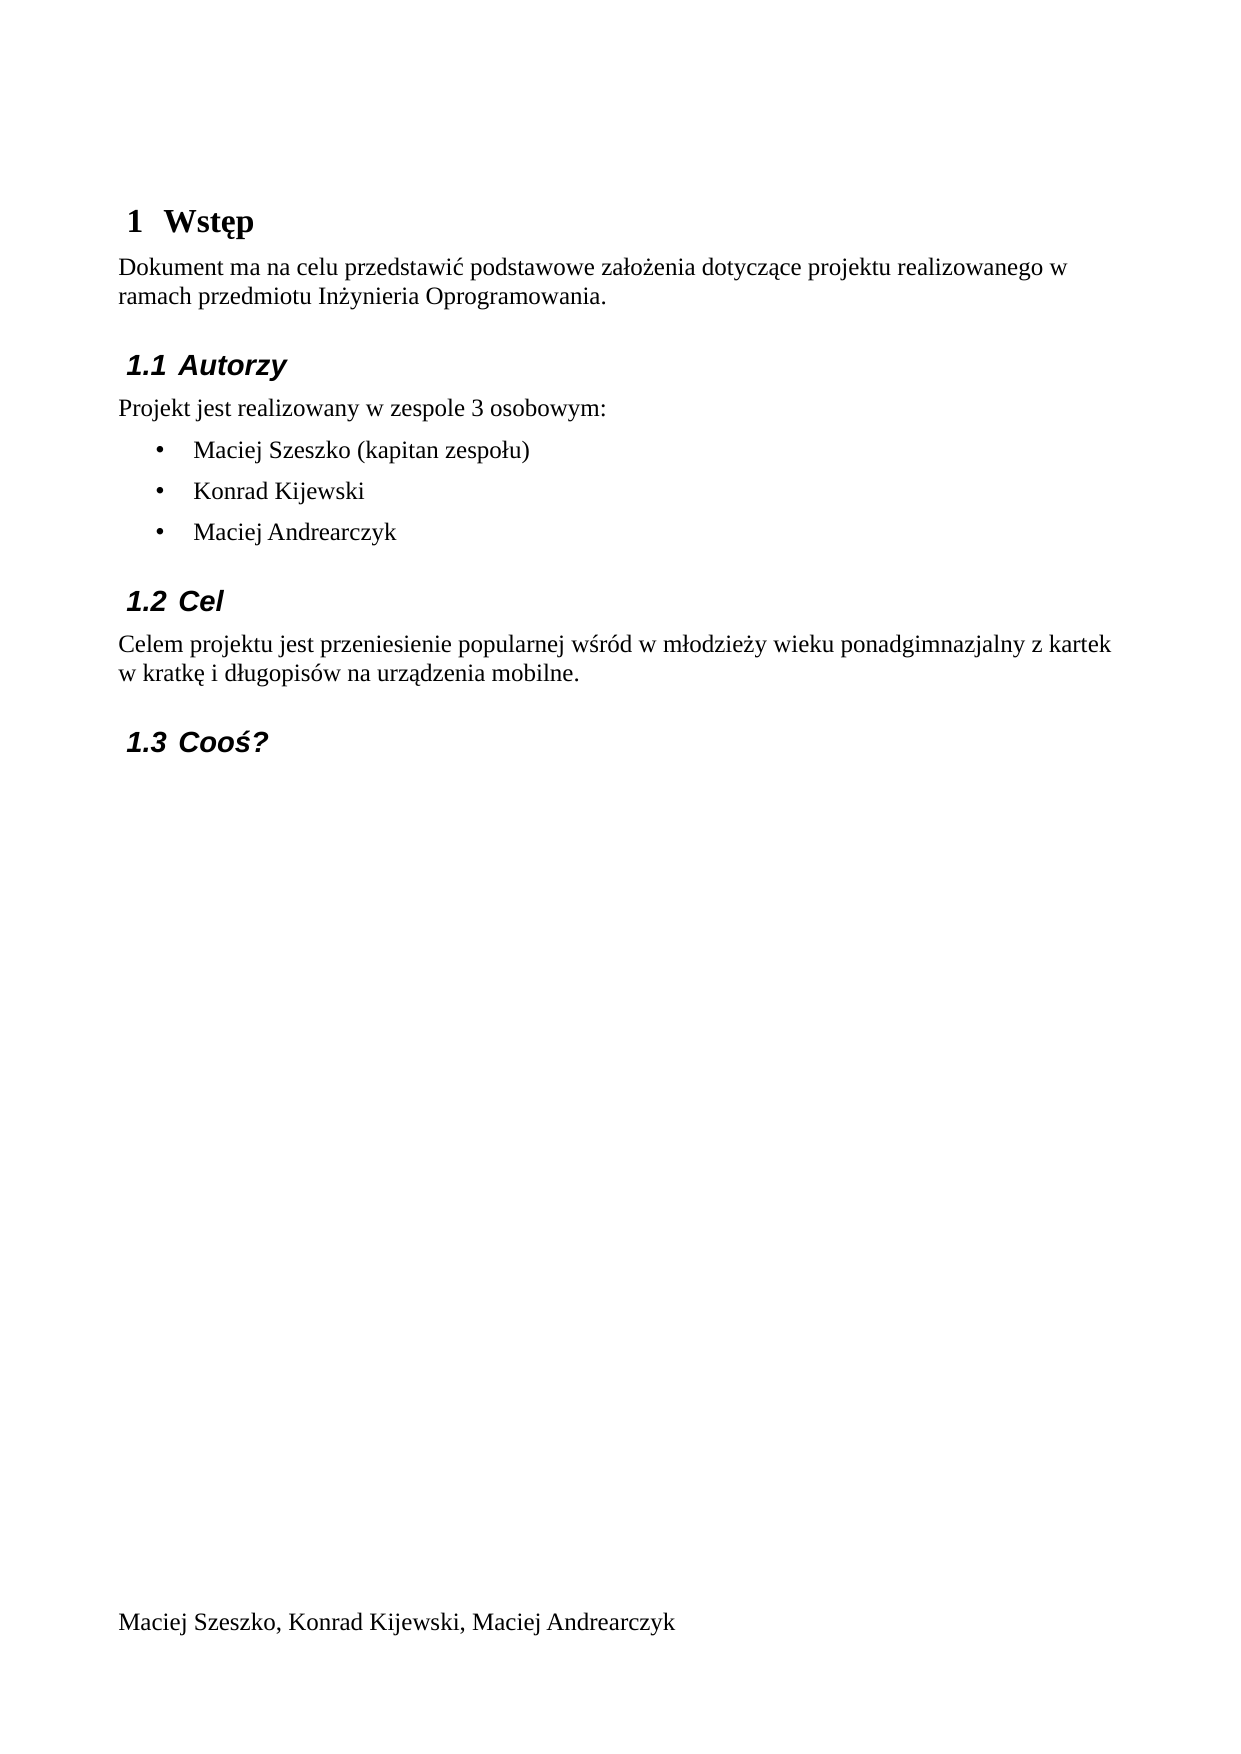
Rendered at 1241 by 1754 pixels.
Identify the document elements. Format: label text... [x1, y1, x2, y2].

text Celem projektu jest przeniesienie popularnej wśród w młodzieży wieku ponadgimnazjalny z kartek w kratkę i długopisów na urządzenia mobilne. [118, 629, 1122, 687]
subtitle Cel [118, 583, 1122, 617]
text Dokument ma na celu przedstawić podstawowe założenia dotyczące projektu realizowanego w ramach przedmiotu Inżynieria Oprogramowania. [118, 252, 1122, 310]
subtitle Cooś? [118, 724, 1122, 758]
list Maciej Szeszko (kapitan zespołu) [156, 435, 1122, 463]
subtitle Autorzy [118, 347, 1122, 381]
subtitle Wstęp [118, 201, 1122, 240]
list Konrad Kijewski [156, 476, 1122, 505]
text Projekt jest realizowany w zespole 3 osobowym: [118, 393, 1122, 422]
list Maciej Andrearczyk [156, 517, 1122, 546]
